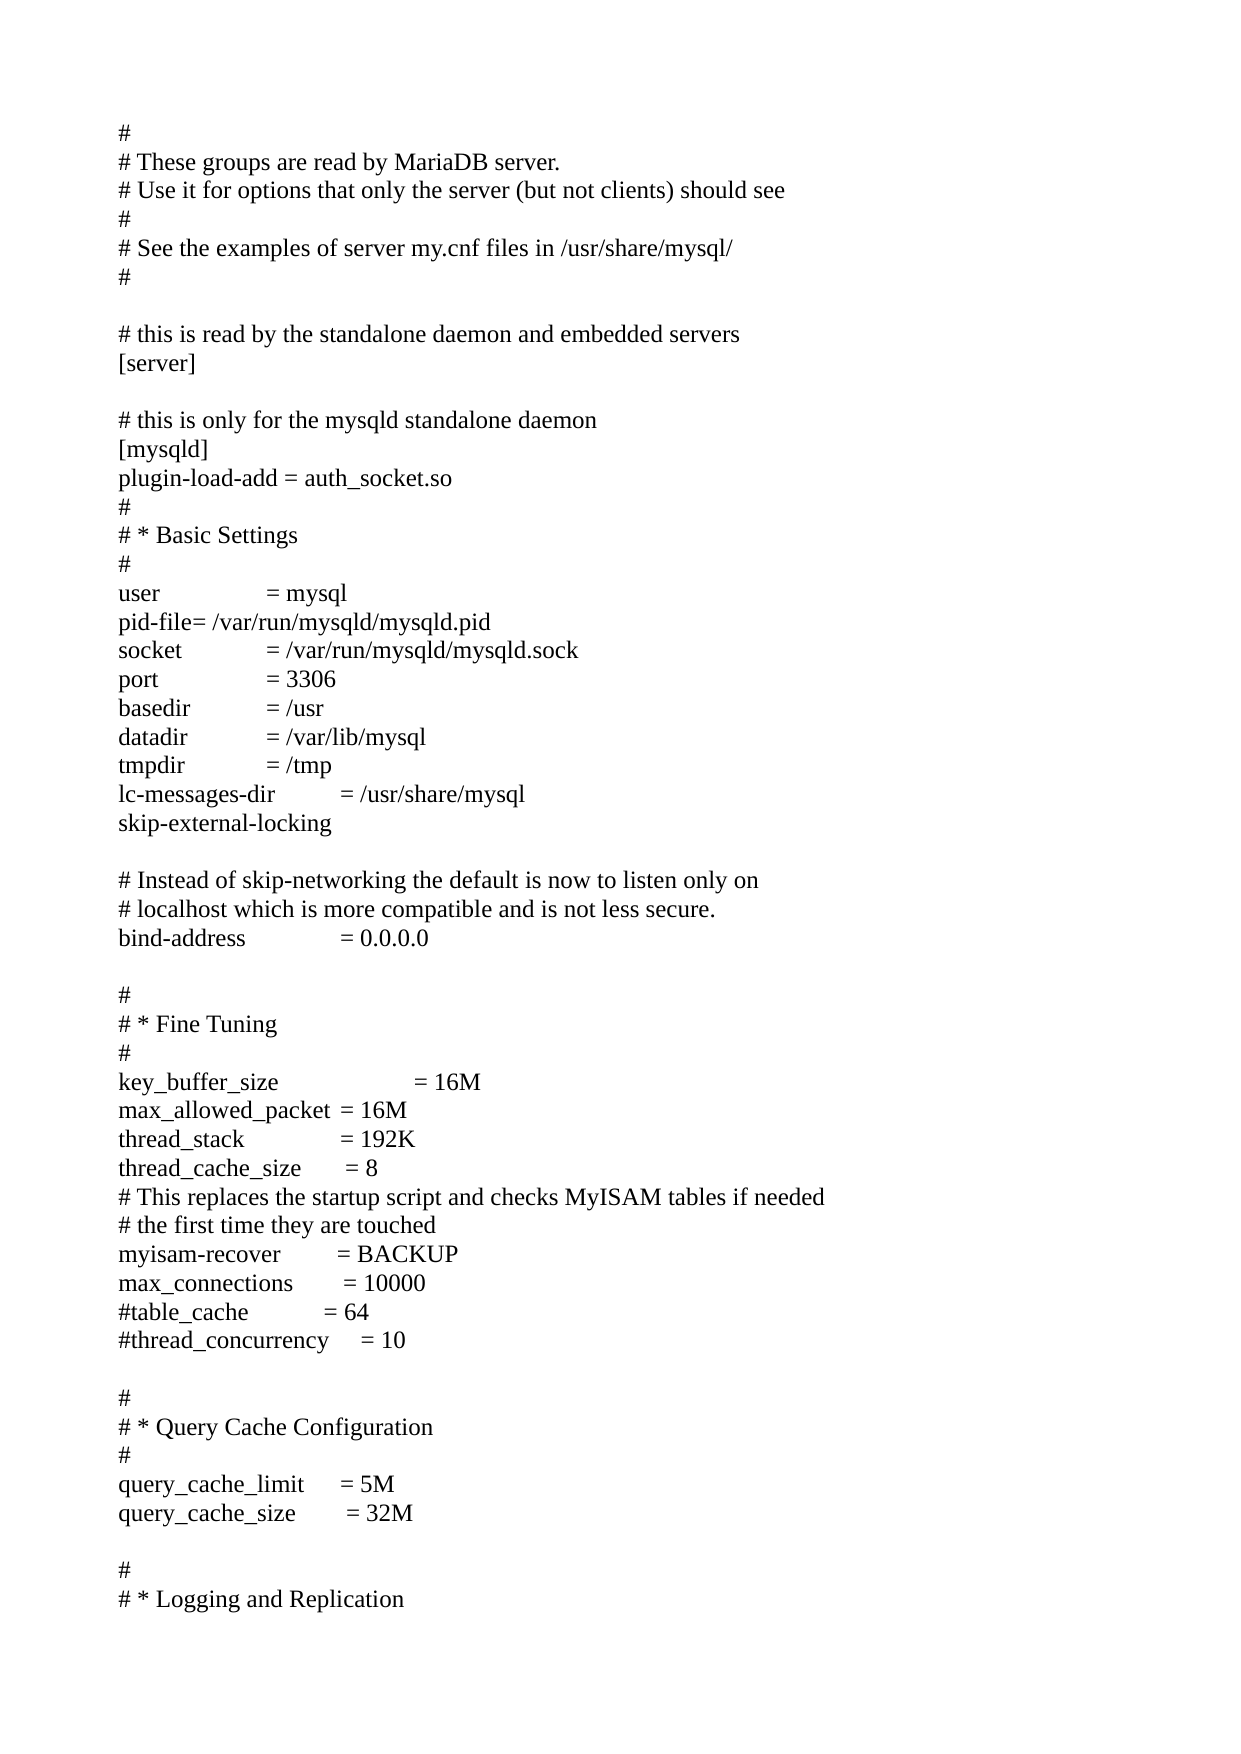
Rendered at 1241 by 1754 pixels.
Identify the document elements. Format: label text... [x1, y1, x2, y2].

text query_cache_size = 32M [118, 1498, 1122, 1527]
text bind-address = 0.0.0.0 [118, 923, 1122, 952]
text # Instead of skip-networking the default is now to listen only on [118, 866, 1122, 894]
text query_cache_limit = 5M [118, 1469, 1122, 1498]
text # this is read by the standalone daemon and embedded servers [118, 319, 1122, 348]
text [server] [118, 348, 1122, 377]
text # [118, 549, 1122, 578]
text [mysqld] [118, 434, 1122, 463]
text # * Fine Tuning [118, 1009, 1122, 1038]
text #thread_concurrency = 10 [118, 1326, 1122, 1354]
text # [118, 492, 1122, 521]
text # * Query Cache Configuration [118, 1412, 1122, 1441]
text thread_stack = 192K [118, 1124, 1122, 1153]
text # [118, 981, 1122, 1009]
text # Use it for options that only the server (but not clients) should see [118, 176, 1122, 204]
text # * Basic Settings [118, 521, 1122, 549]
text # This replaces the startup script and checks MyISAM tables if needed [118, 1182, 1122, 1211]
text # [118, 204, 1122, 233]
text port = 3306 [118, 664, 1122, 693]
text # [118, 1556, 1122, 1584]
text datadir = /var/lib/mysql [118, 722, 1122, 751]
text lc-messages-dir = /usr/share/mysql [118, 779, 1122, 808]
text # localhost which is more compatible and is not less secure. [118, 894, 1122, 923]
text skip-external-locking [118, 808, 1122, 837]
text max_allowed_packet = 16M [118, 1096, 1122, 1124]
text basedir = /usr [118, 693, 1122, 722]
text max_connections = 10000 [118, 1268, 1122, 1297]
text #table_cache = 64 [118, 1297, 1122, 1326]
text plugin-load-add = auth_socket.so [118, 463, 1122, 492]
text # These groups are read by MariaDB server. [118, 147, 1122, 176]
text # [118, 1038, 1122, 1067]
text user = mysql [118, 578, 1122, 607]
text pid-file = /var/run/mysqld/mysqld.pid [118, 607, 1122, 636]
text # * Logging and Replication [118, 1584, 1122, 1613]
text # [118, 1383, 1122, 1412]
text # the first time they are touched [118, 1211, 1122, 1239]
text socket = /var/run/mysqld/mysqld.sock [118, 636, 1122, 664]
text # this is only for the mysqld standalone daemon [118, 406, 1122, 434]
text key_buffer_size = 16M [118, 1067, 1122, 1096]
text # [118, 1441, 1122, 1469]
text thread_cache_size = 8 [118, 1153, 1122, 1182]
text myisam-recover = BACKUP [118, 1239, 1122, 1268]
text tmpdir = /tmp [118, 751, 1122, 779]
text # [118, 118, 1122, 147]
text # [118, 262, 1122, 291]
text # See the examples of server my.cnf files in /usr/share/mysql/ [118, 233, 1122, 262]
